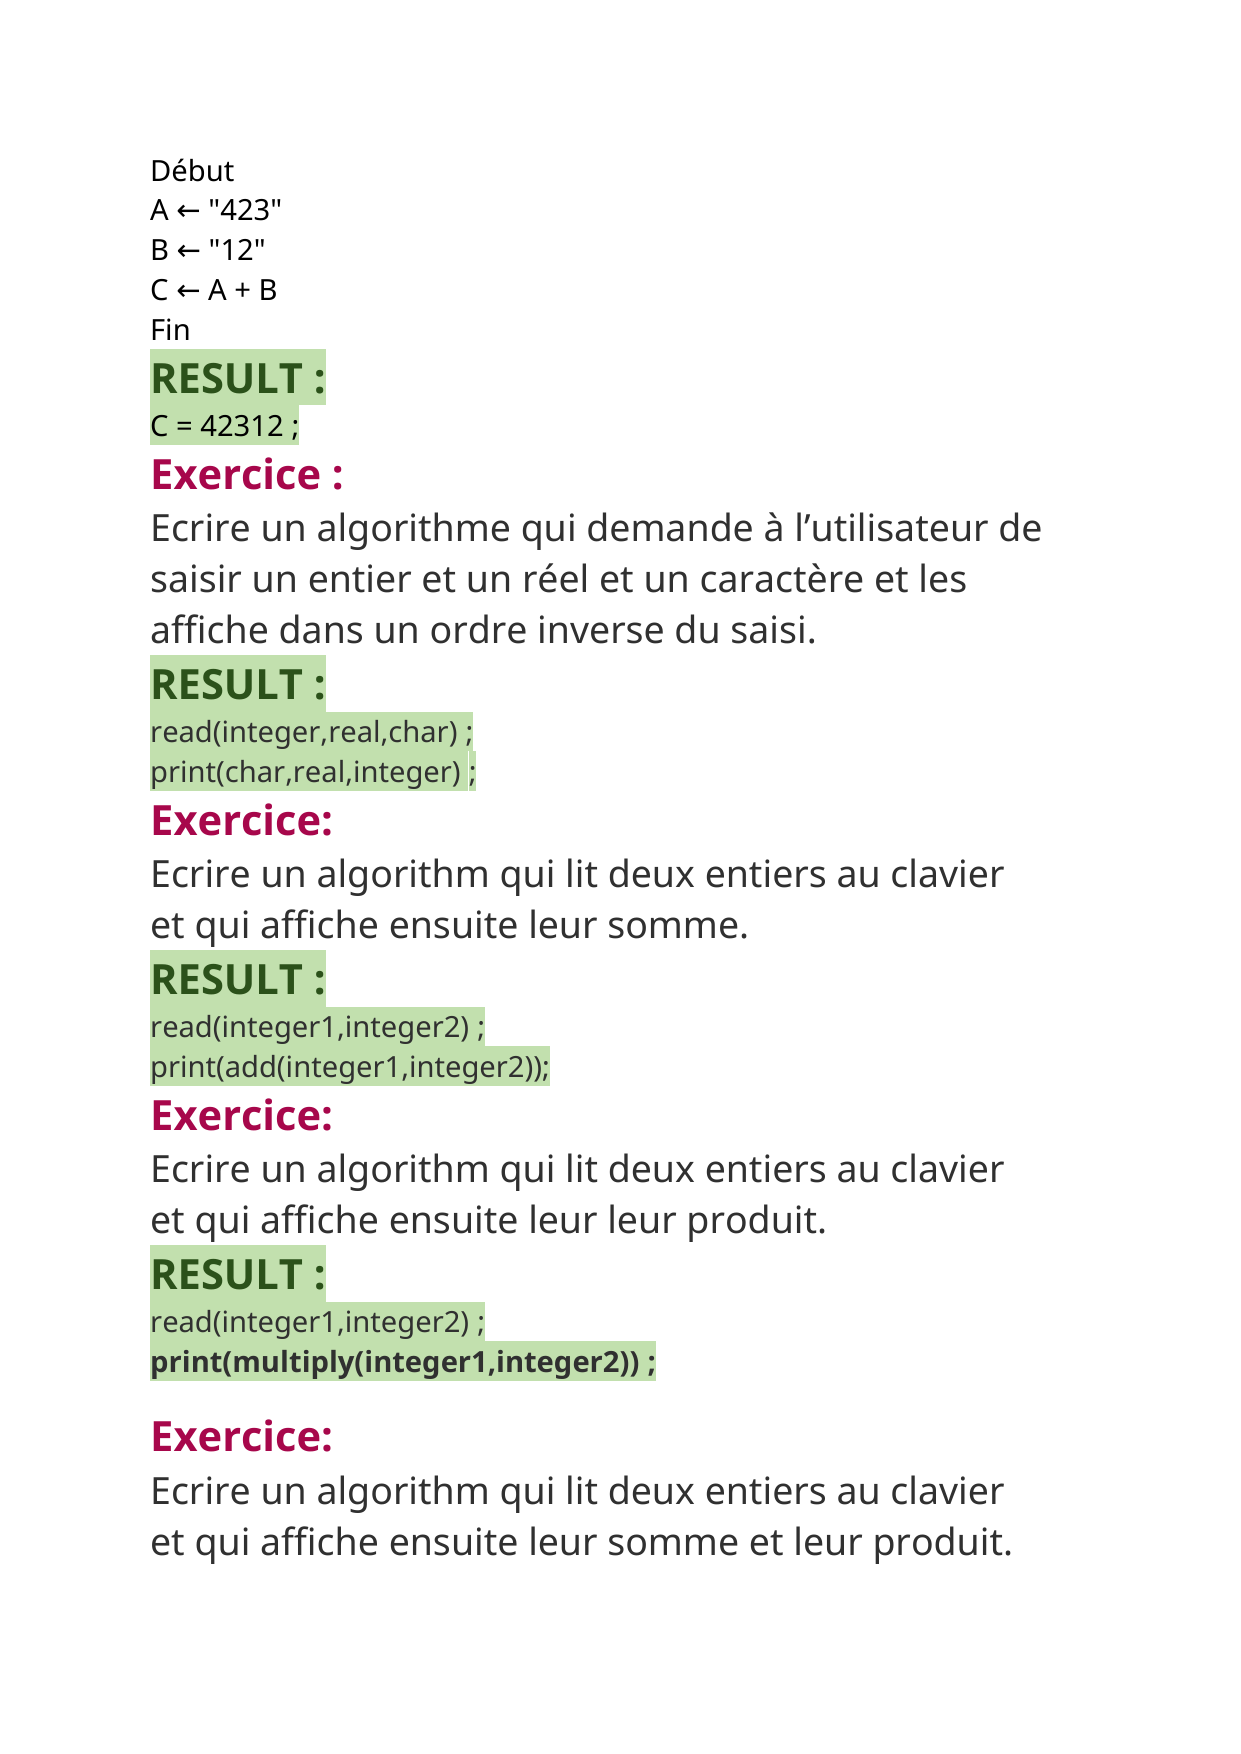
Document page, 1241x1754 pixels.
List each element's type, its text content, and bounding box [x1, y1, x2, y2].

text Début [150, 150, 1090, 190]
text Exercice: [150, 1086, 1090, 1143]
text Exercice: [150, 1407, 1090, 1464]
text RESULT : [150, 1245, 1090, 1302]
text Ecrire un algorithm qui lit deux entiers au clavier [150, 1464, 1090, 1515]
text RESULT : [150, 950, 1090, 1007]
text Fin [150, 309, 1090, 348]
text RESULT : [150, 348, 1090, 405]
text read(integer1,integer2) ; [150, 1007, 1090, 1046]
text B ← "12" [150, 229, 1090, 269]
text et qui affiche ensuite leur somme et leur produit. [150, 1515, 1090, 1566]
text RESULT : [150, 655, 1090, 712]
text A ← "423" [150, 190, 1090, 229]
text print(add(integer1,integer2)); [150, 1046, 1090, 1086]
text Ecrire un algorithm qui lit deux entiers au clavier [150, 1143, 1090, 1194]
text C ← A + B [150, 269, 1090, 309]
text Ecrire un algorithme qui demande à l’utilisateur de saisir un entier et un réel et un caractère et les affiche dans un ordre inverse du saisi. [150, 502, 1090, 655]
text et qui affiche ensuite leur leur produit. [150, 1194, 1090, 1245]
text read(integer,real,char) ; [150, 712, 1090, 751]
text print(char,real,integer) ; [150, 751, 1090, 791]
text C = 42312 ; [150, 405, 1090, 445]
text et qui affiche ensuite leur somme. [150, 899, 1090, 950]
text read(integer1,integer2) ; [150, 1302, 1090, 1341]
text print(multiply(integer1,integer2)) ; [150, 1341, 1090, 1381]
text Ecrire un algorithm qui lit deux entiers au clavier [150, 848, 1090, 899]
text Exercice : [150, 445, 1090, 502]
text Exercice: [150, 791, 1090, 848]
